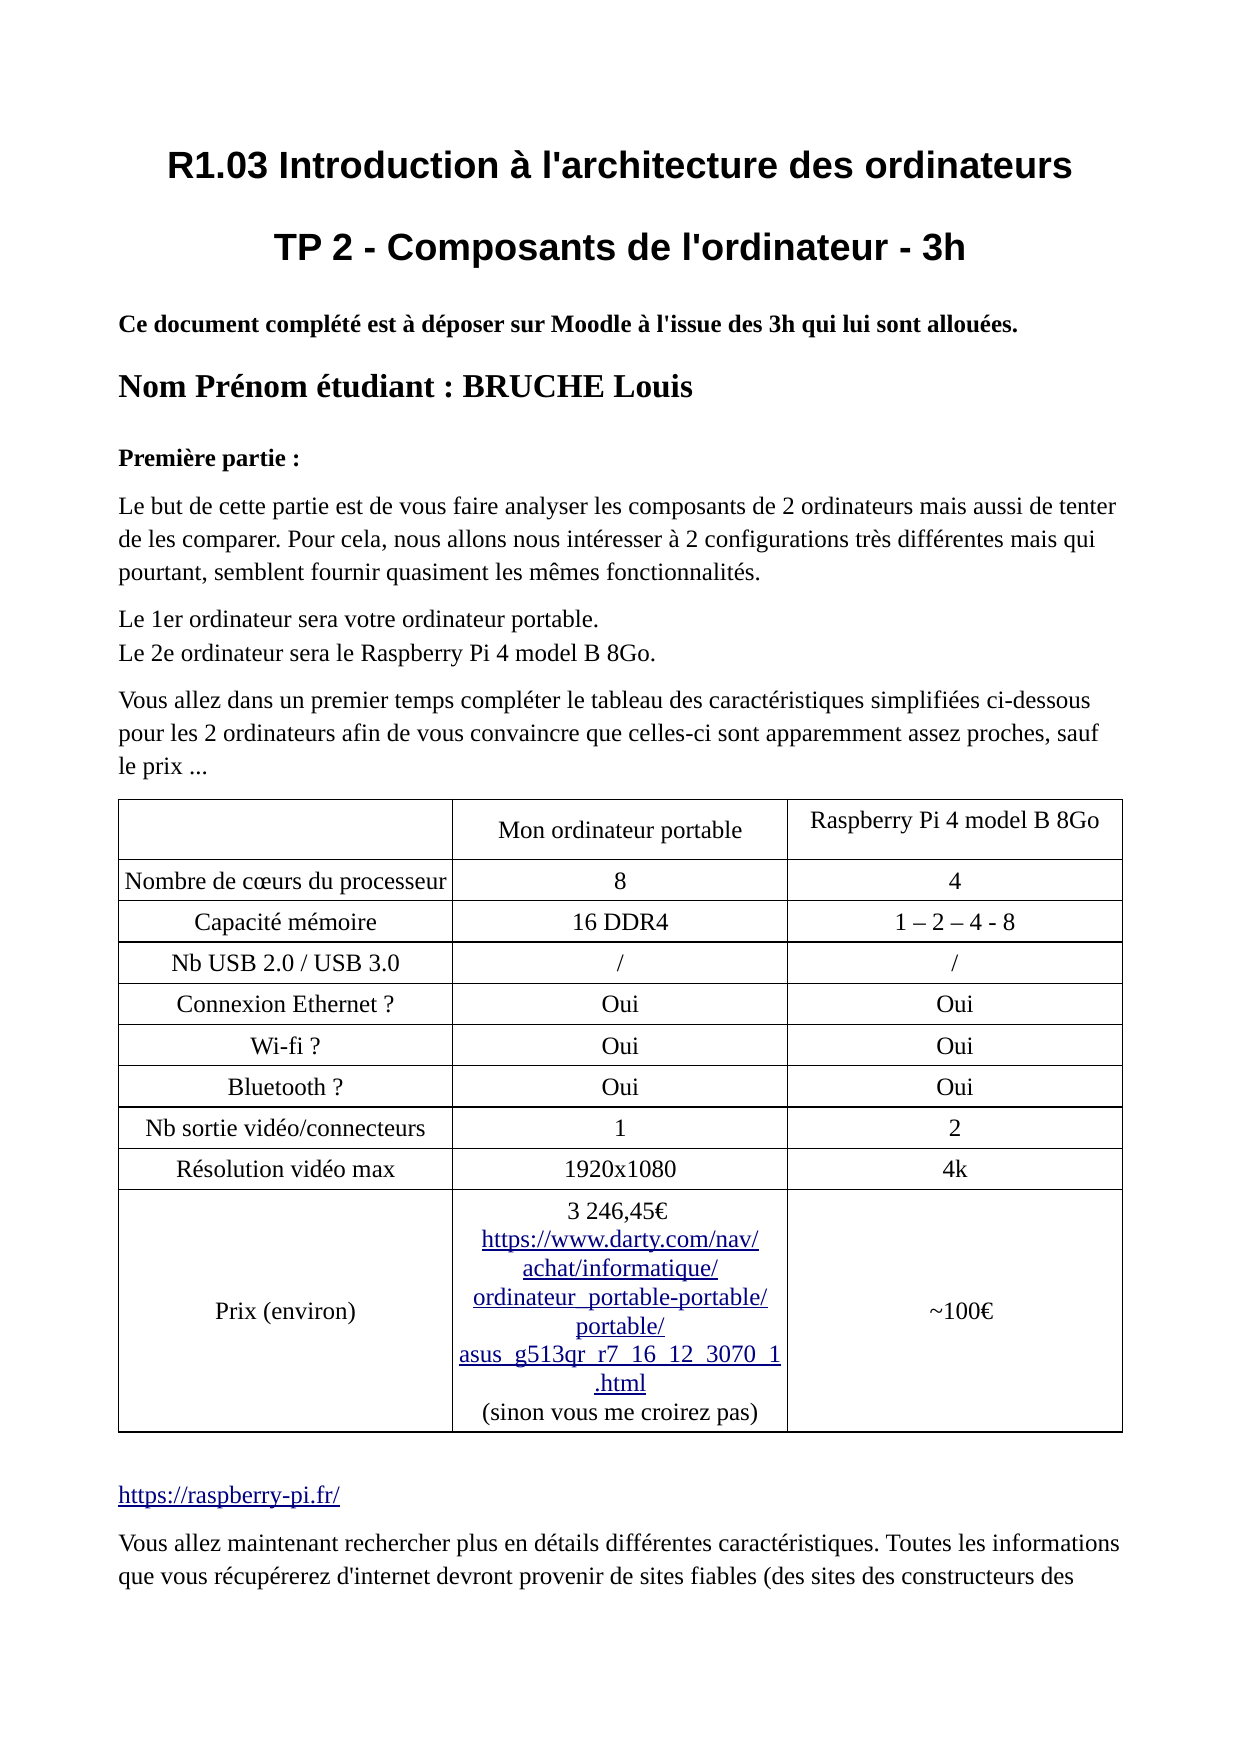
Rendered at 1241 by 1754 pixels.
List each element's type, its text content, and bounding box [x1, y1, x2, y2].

text Le but de cette partie est de vous faire analyser les composants de 2 ordinateurs mais aussi de tenter de les comparer. Pour cela, nous allons nous intéresser à 2 configurations très différentes mais qui pourtant, semblent fournir quasiment les mêmes fonctionnalités. [118, 491, 1122, 586]
table_cell Nb sortie vidéo/connecteurs [119, 1108, 452, 1148]
table_cell Oui [788, 1025, 1122, 1065]
text https://raspberry-pi.fr/ [118, 1480, 1122, 1509]
text Vous allez dans un premier temps compléter le tableau des caractéristiques simplifiées ci-dessous pour les 2 ordinateurs afin de vous convaincre que celles-ci sont apparemment assez proches, sauf le prix ... [118, 685, 1122, 780]
table_cell 1 – 2 – 4 - 8 [788, 901, 1122, 941]
table_cell 3 246,45€ https://www.darty.com/nav/achat/informatique/ordinateur_portable-portable/portable/asus_g513qr_r7_16_12_3070_1.html (sinon vous me croirez pas) [453, 1190, 787, 1431]
subtitle TP 2 - Composants de l'ordinateur - 3h [118, 224, 1122, 268]
table_cell Oui [788, 984, 1122, 1024]
text Vous allez maintenant rechercher plus en détails différentes caractéristiques. Toutes les informations que vous récupérerez d'internet devront provenir de sites fiables (des sites des constructeurs des [118, 1528, 1122, 1589]
table_header Raspberry Pi 4 model B 8Go [788, 800, 1122, 859]
table_cell Oui [453, 1066, 787, 1106]
table_cell Nb USB 2.0 / USB 3.0 [119, 943, 452, 983]
table_cell 8 [453, 860, 787, 900]
table_cell 4k [788, 1149, 1122, 1189]
table_cell 16 DDR4 [453, 901, 787, 941]
table_cell Oui [788, 1066, 1122, 1106]
table_cell Prix (environ) [119, 1190, 452, 1431]
table_cell Oui [453, 984, 787, 1024]
table_cell Connexion Ethernet ? [119, 984, 452, 1024]
text Le 1er ordinateur sera votre ordinateur portable. Le 2e ordinateur sera le Raspberry Pi 4 model B 8Go. [118, 604, 1122, 666]
text Nom Prénom étudiant : BRUCHE Louis [118, 367, 1122, 405]
table_cell 1920x1080 [453, 1149, 787, 1189]
table_cell / [788, 943, 1122, 983]
text Première partie : [118, 443, 1122, 472]
table_cell Oui [453, 1025, 787, 1065]
text Ce document complété est à déposer sur Moodle à l'issue des 3h qui lui sont allouées. [118, 309, 1122, 338]
table_cell 1 [453, 1108, 787, 1148]
table_cell 2 [788, 1108, 1122, 1148]
table_cell 4 [788, 860, 1122, 900]
table_cell Bluetooth ? [119, 1066, 452, 1106]
table_cell Capacité mémoire [119, 901, 452, 941]
table_cell ~100€ [788, 1190, 1122, 1431]
table_cell / [453, 943, 787, 983]
table_cell Wi-fi ? [119, 1025, 452, 1065]
table_cell Résolution vidéo max [119, 1149, 452, 1189]
table_cell Nombre de cœurs du processeur [119, 860, 452, 900]
subtitle R1.03 Introduction à l'architecture des ordinateurs [118, 143, 1122, 187]
table_header Mon ordinateur portable [453, 800, 787, 859]
table_header [119, 800, 452, 859]
